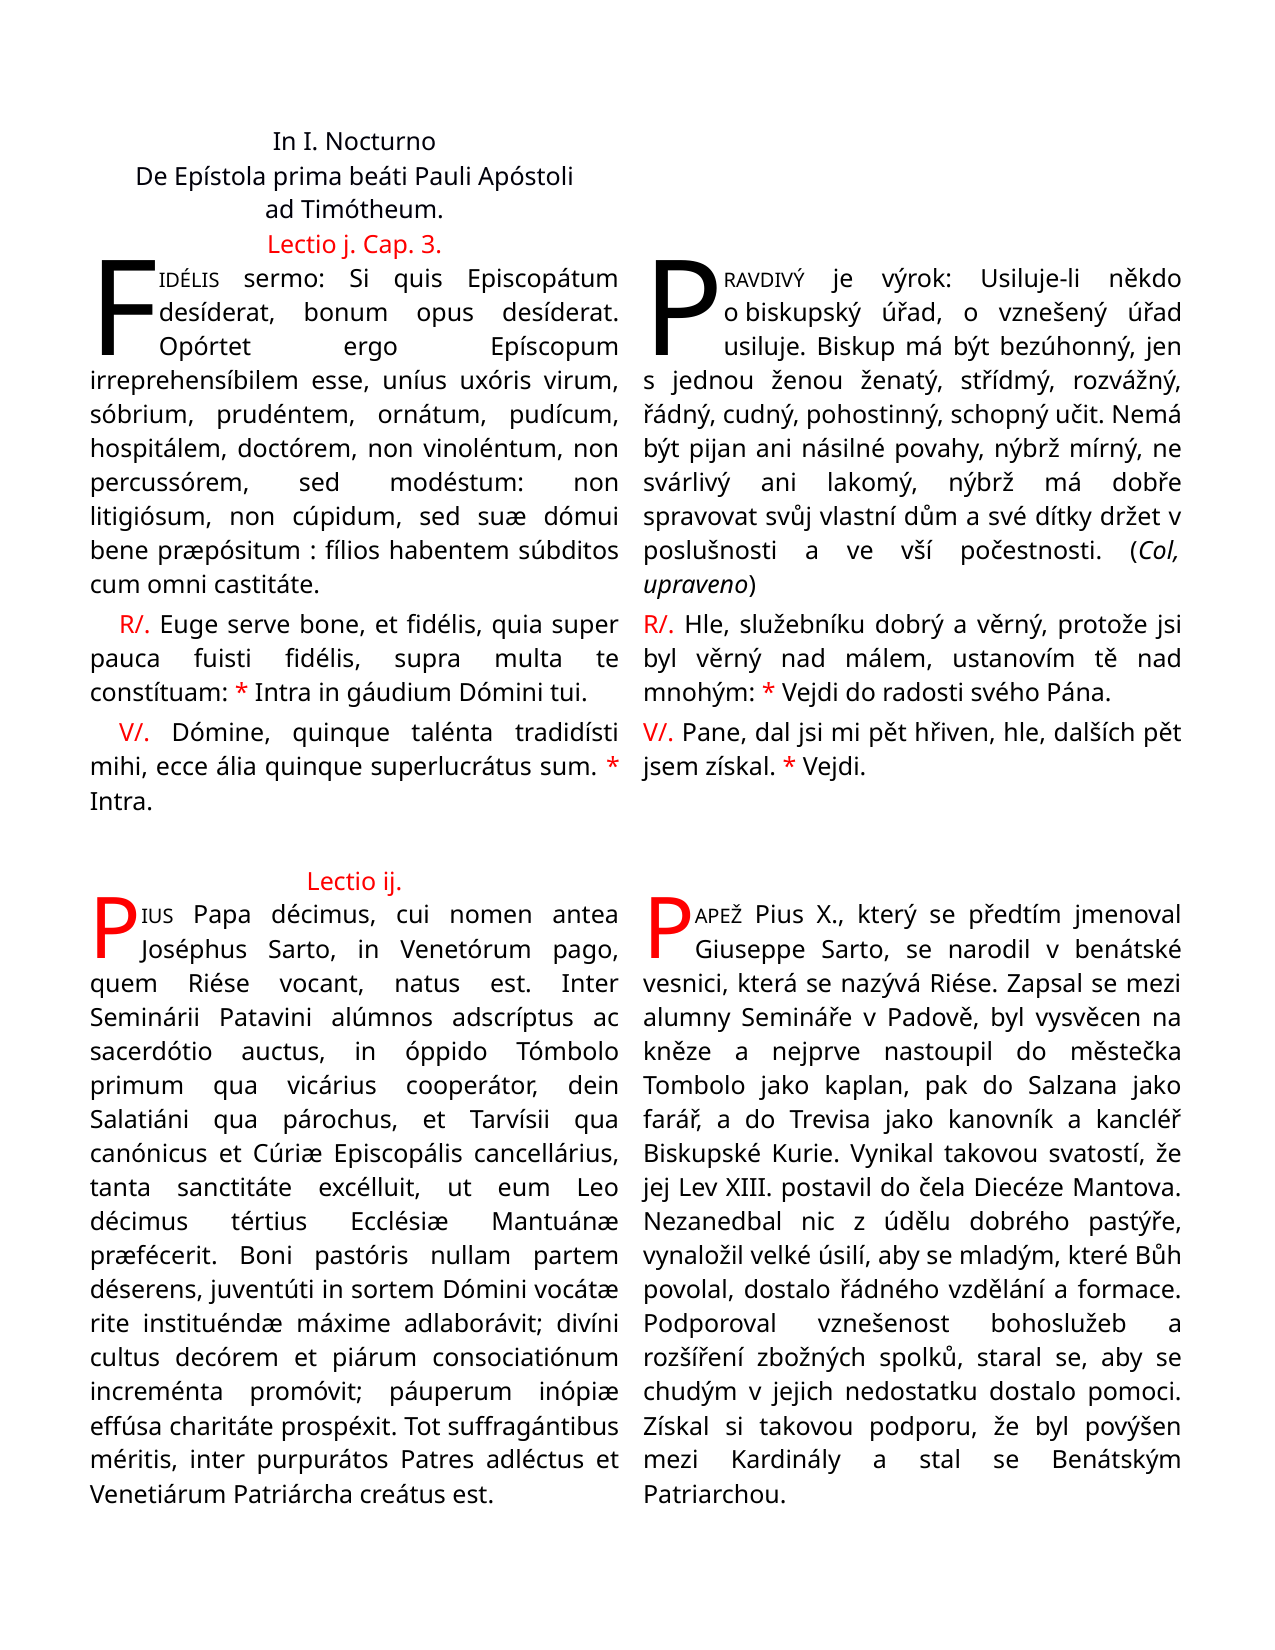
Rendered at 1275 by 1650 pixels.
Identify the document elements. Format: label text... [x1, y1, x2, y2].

table_cell Papež Pius X., který se předtím jmenoval Giuseppe Sarto, se narodil v benátské vesnici, která se nazývá Riése. Zapsal se mezi alumny Semináře v Padově, byl vysvěcen na kněze a nejprve nastoupil do městečka Tombolo jako kaplan, pak do Salzana jako farář, a do Trevisa jako kanovník a kancléř Biskupské Kurie. Vynikal takovou svatostí, že jej Lev XIII. postavil do čela Diecéze Mantova. Nezanedbal nic z údělu dobrého pastýře, vynaložil velké úsilí, aby se mladým, které Bůh povolal, dostalo řádného vzdělání a formace. Podporoval vznešenost bohoslužeb a rozšíření zbožných spolků, staral se, aby se chudým v jejich nedostatku dostalo pomoci. Získal si takovou podporu, že byl povýšen mezi Kardinály a stal se Benátským Patriarchou. [631, 857, 1194, 1522]
table_cell Lectio ij. Pius Papa décimus, cui nomen antea Joséphus Sarto, in Venetórum pago, quem Riése vocant, natus est. Inter Seminárii Patavini alúmnos adscríptus ac sacerdótio auctus, in óppido Tómbolo primum qua vicárius cooperátor, dein Salatiáni qua párochus, et Tarvísii qua canónicus et Cúriæ Episcopális cancellárius, tanta sanctitáte excélluit, ut eum Leo décimus tértius Ecclésiæ Mantuánæ præfécerit. Boni pastóris nullam partem déserens, juventúti in sortem Dómini vocátæ rite instituéndæ máxime adlaborávit; divíni cultus decórem et piárum consociatiónum increménta promóvit; páuperum inópiæ effúsa charitáte prospéxit. Tot suffragántibus méritis, inter purpurátos Patres adléctus et Venetiárum Patriárcha creátus est. [78, 857, 631, 1522]
table_cell Ad Vigilias. Invitatorium et hymnus de Communi Confessoris Pontificis. In I. Nocturno De Epístola prima beáti Pauli Apóstoli ad Timótheum. Lectio j. Cap. 3. Fidélis sermo: Si quis Episcopátum desíderat, bonum opus desíderat. Opórtet ergo Epíscopum irreprehensíbilem esse, uníus uxóris virum, sóbrium, prudéntem, ornátum, pudícum, hospitálem, doctórem, non vinoléntum, non percussórem, sed modéstum: non litigiósum, non cúpidum, sed suæ dómui bene præpósitum : fílios habentem súbditos cum omni castitáte. R/. Euge serve bone, et fidélis, quia super pauca fuisti fidélis, supra multa te constítuam: * Intra in gáudium Dómini tui. V/. Dómine, quinque talénta tradidísti mihi, ecce ália quinque superlucrátus sum. * Intra. [78, 118, 631, 857]
table_cell Pravdivý je výrok: Usiluje-li někdo o biskupský úřad, o vznešený úřad usiluje. Biskup má být bezúhonný, jen s jednou ženou ženatý, střídmý, rozvážný, řádný, cudný, pohostinný, schopný učit. Nemá být pijan ani násilné povahy, nýbrž mírný, ne svárlivý ani lakomý, nýbrž má dobře spravovat svůj vlastní dům a své dítky držet v poslušnosti a ve vší počestnosti. (Col, upraveno) R/. Hle, služebníku dobrý a věrný, protože jsi byl věrný nad málem, ustanovím tě nad mnohým: * Vejdi do radosti svého Pána. V/. Pane, dal jsi mi pět hřiven, hle, dalších pět jsem získal. * Vejdi. [631, 118, 1194, 857]
